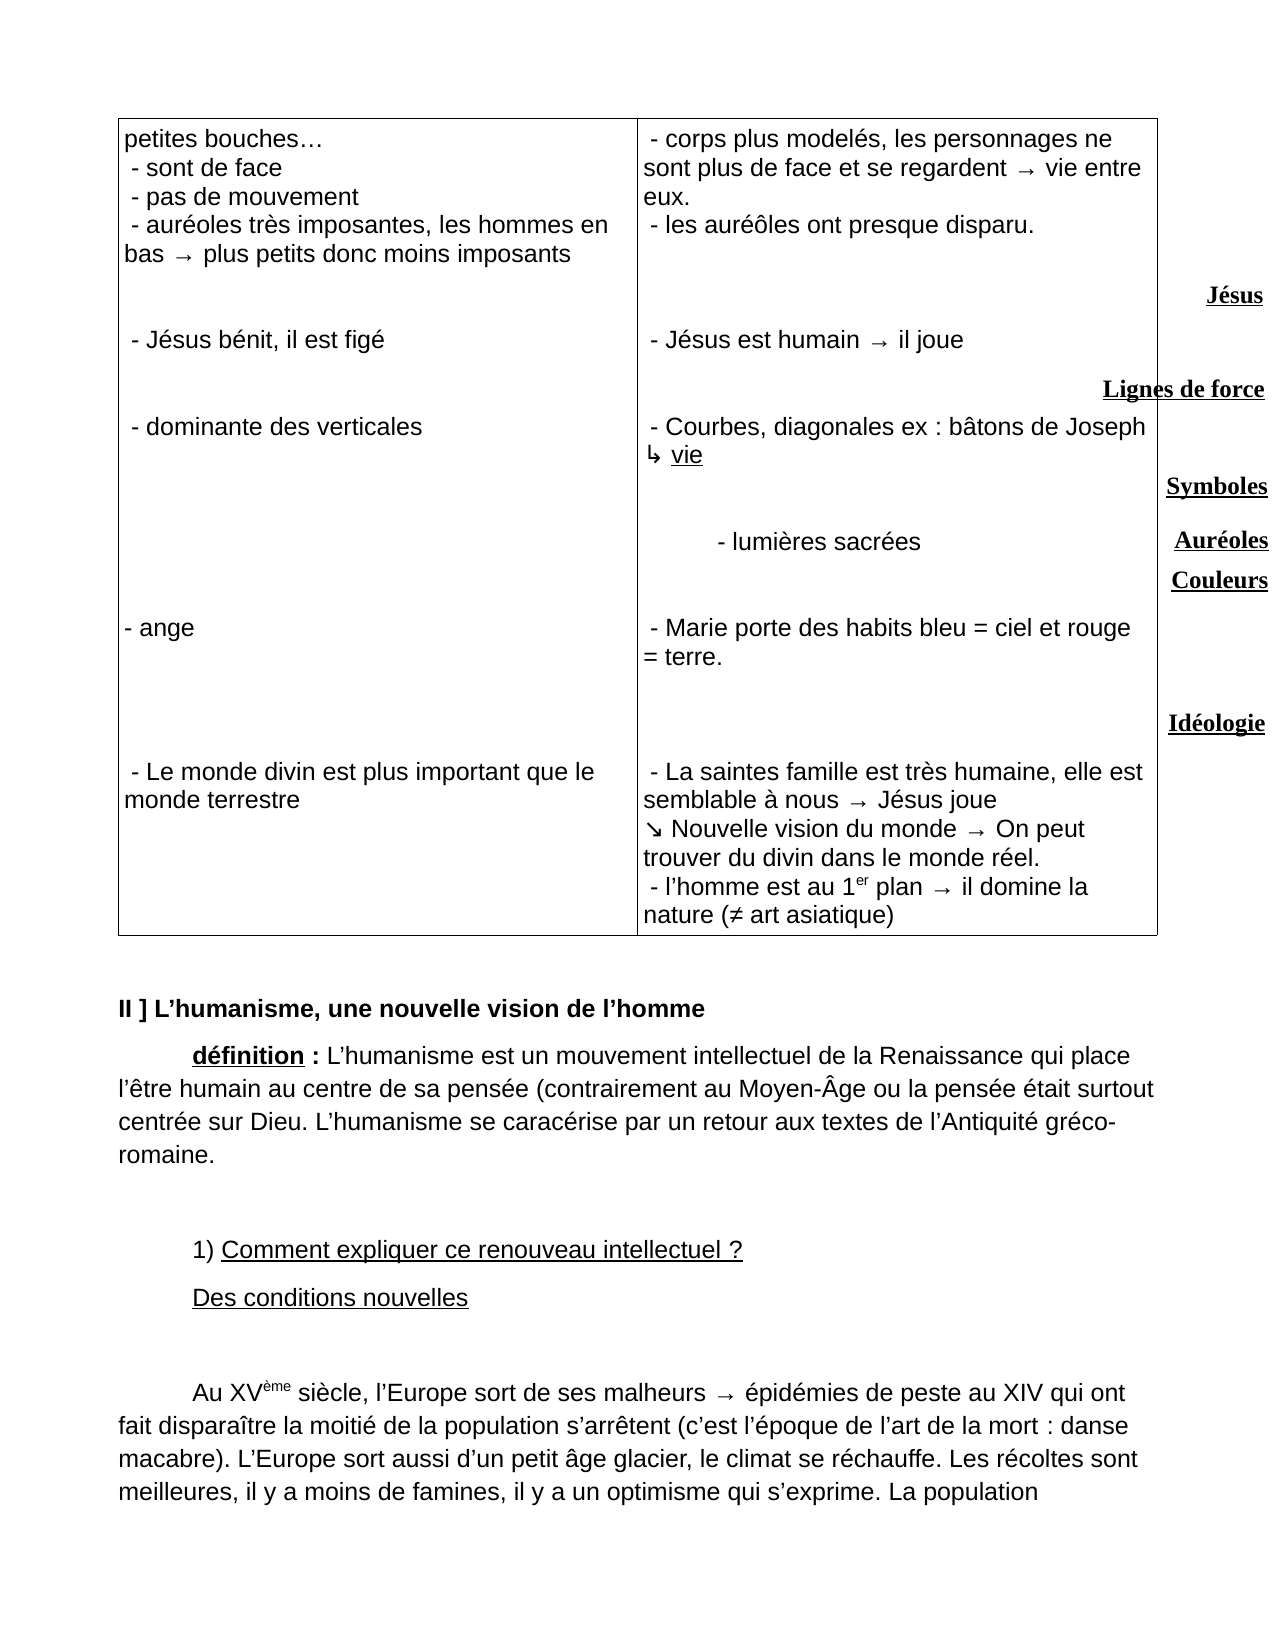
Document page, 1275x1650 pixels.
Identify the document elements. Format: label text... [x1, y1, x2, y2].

text 1) Comment expliquer ce renouveau intellectuel ? [118, 1235, 1157, 1264]
text II ] L’humanisme, une nouvelle vision de l’homme [118, 993, 1157, 1022]
text Des conditions nouvelles [118, 1283, 1157, 1312]
table_cell - « - Sainte famille » Marie, Jésus et Joseph le père - disparition du fond en or remplacé par un paysage → monde réel (mais un peu idéalisé) - perspective atmosphérique : un dégradé de couleurs → plus c’est lointain, plus les couleurs sont pâles - visages plus réalistes (mais recherche d’une beauté idéale comme dans l’art grec). - corps plus modelés, les personnages ne sont plus de face et se regardent → vie entre eux. - les auréôles ont presque disparu. - Jésus est humain → il joue - Courbes, diagonales ex : bâtons de Joseph ↳ vie - lumières sacrées - Marie porte des habits bleu = ciel et rouge = terre. - La saintes famille est très humaine, elle est semblable à nous → Jésus joue ↘ Nouvelle vision du monde → On peut trouver du divin dans le monde réel. - l’homme est au 1er plan → il domine la nature (≠ art asiatique) [638, 119, 1157, 935]
text Au XVème siècle, l’Europe sort de ses malheurs → épidémies de peste au XIV qui ont fait disparaître la moitié de la population s’arrêtent (c’est l’époque de l’art de la mort : danse macabre). L’Europe sort aussi d’un petit âge glacier, le climat se réchauffe. Les récoltes sont meilleures, il y a moins de famines, il y a un optimisme qui s’exprime. La population [118, 1378, 1157, 1506]
text définition : L’humanisme est un mouvement intellectuel de la Renaissance qui place l’être humain au centre de sa pensée (contrairement au Moyen-Âge ou la pensée était surtout centrée sur Dieu. L’humanisme se caracérise par un retour aux textes de l’Antiquité gréco-romaine. [118, 1041, 1157, 1169]
table_cell - « Vierge en majesté » avec Jésus sur sur son trône céleste - fond en or (culture byzantine) → monde divin - pas de perspective mais la superposition des anges done une illusion de profondeur, effet de coulisse. - les visages sont les mêmes → ils sont stylisés (comme sur les îcones), long nez, petites bouches… - sont de face - pas de mouvement - auréoles très imposantes, les hommes en bas → plus petits donc moins imposants - Jésus bénit, il est figé - dominante des verticales - ange - Le monde divin est plus important que le monde terrestre [119, 119, 637, 935]
